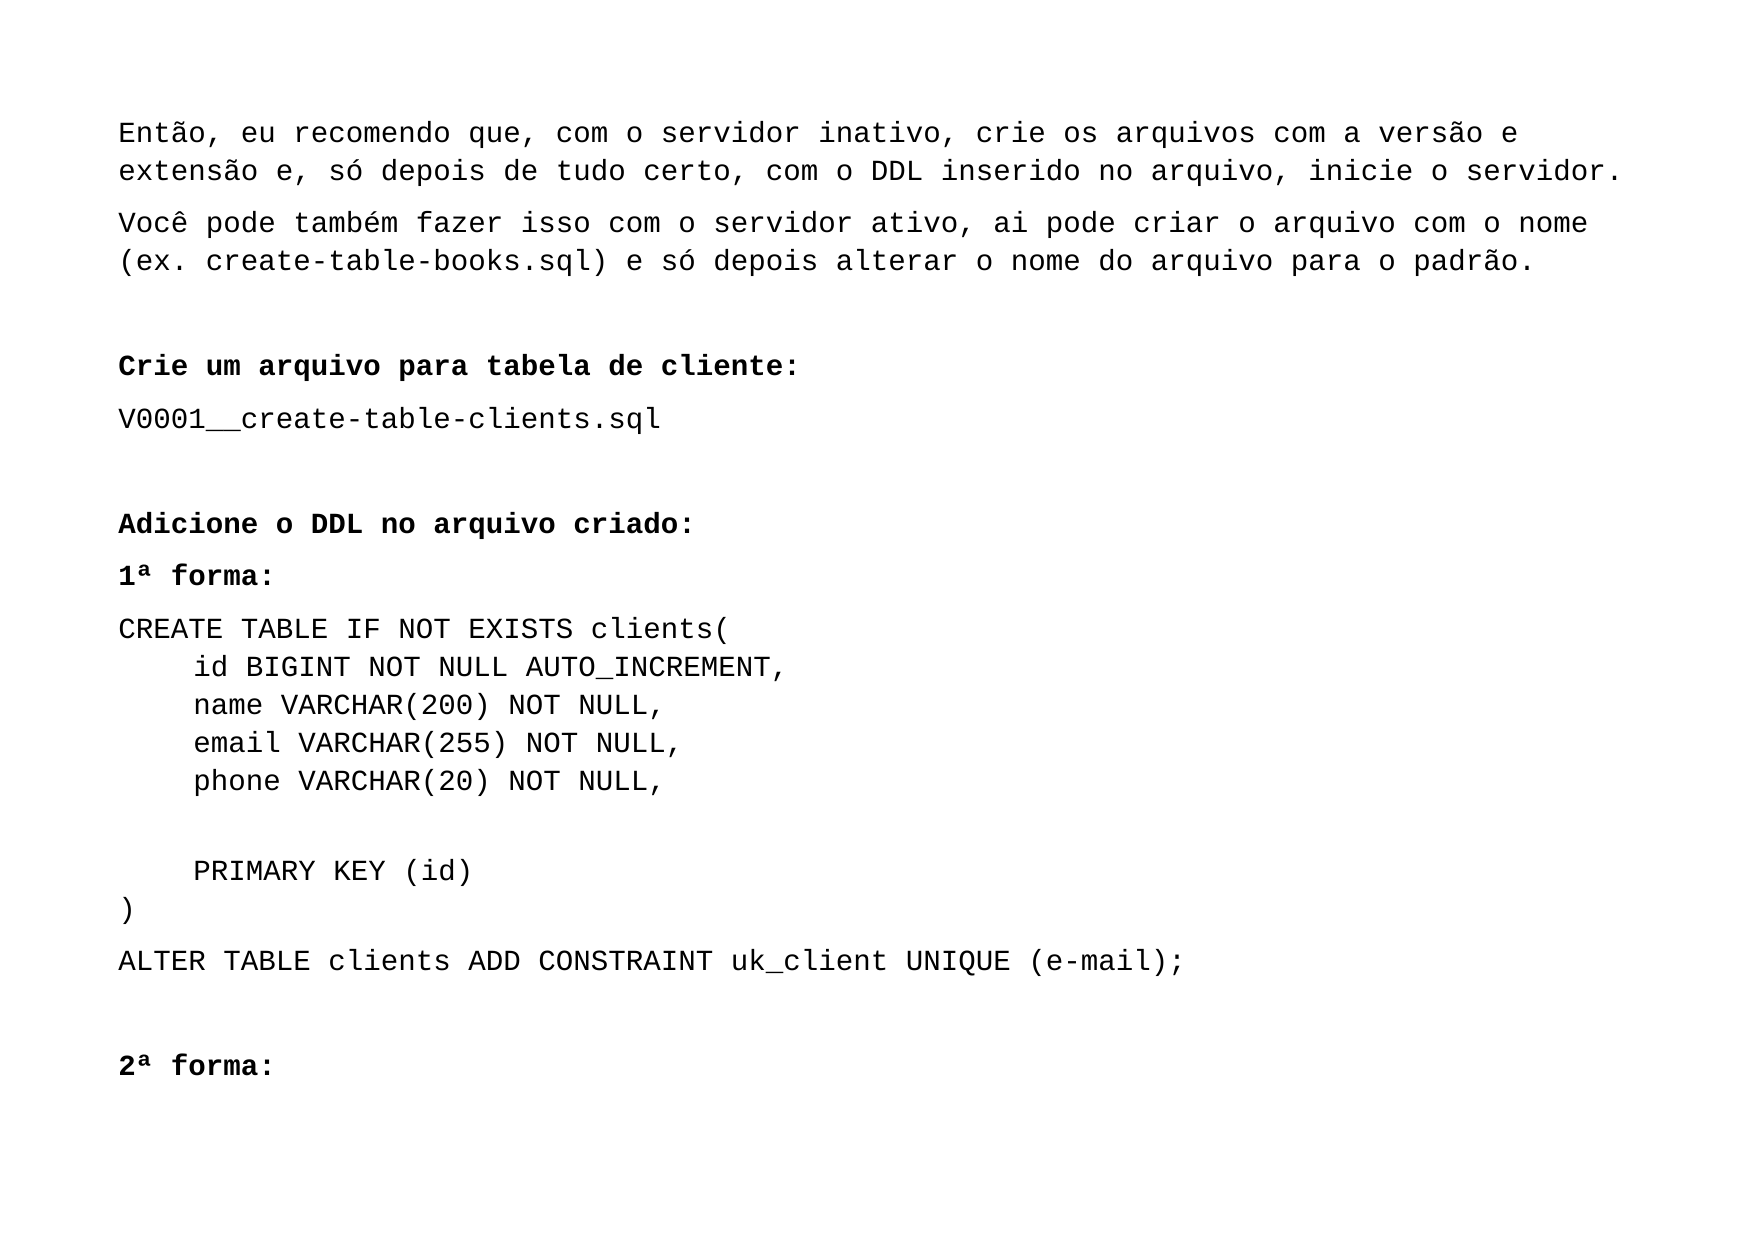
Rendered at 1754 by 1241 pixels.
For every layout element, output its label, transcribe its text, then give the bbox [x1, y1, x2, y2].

text Crie um arquivo para tabela de cliente: [118, 351, 1636, 384]
text 1ª forma: [118, 561, 1636, 594]
text Você pode também fazer isso com o servidor ativo, ai pode criar o arquivo com o nome (ex. create-table-books.sql) e só depois alterar o nome do arquivo para o padrão. [118, 208, 1636, 279]
text Adicione o DDL no arquivo criado: [118, 509, 1636, 542]
text Então, eu recomendo que, com o servidor inativo, crie os arquivos com a versão e extensão e, só depois de tudo certo, com o DDL inserido no arquivo, inicie o servidor. [118, 118, 1636, 189]
text 2ª forma: [118, 1051, 1636, 1084]
text PRIMARY KEY (id) ) [118, 818, 1636, 927]
text CREATE TABLE IF NOT EXISTS clients( id BIGINT NOT NULL AUTO_INCREMENT, name VARCHAR(200) NOT NULL, email VARCHAR(255) NOT NULL, phone VARCHAR(20) NOT NULL, [118, 614, 1636, 799]
text V0001__create-table-clients.sql [118, 404, 1636, 437]
text ALTER TABLE clients ADD CONSTRAINT uk_client UNIQUE (e-mail); [118, 946, 1636, 979]
